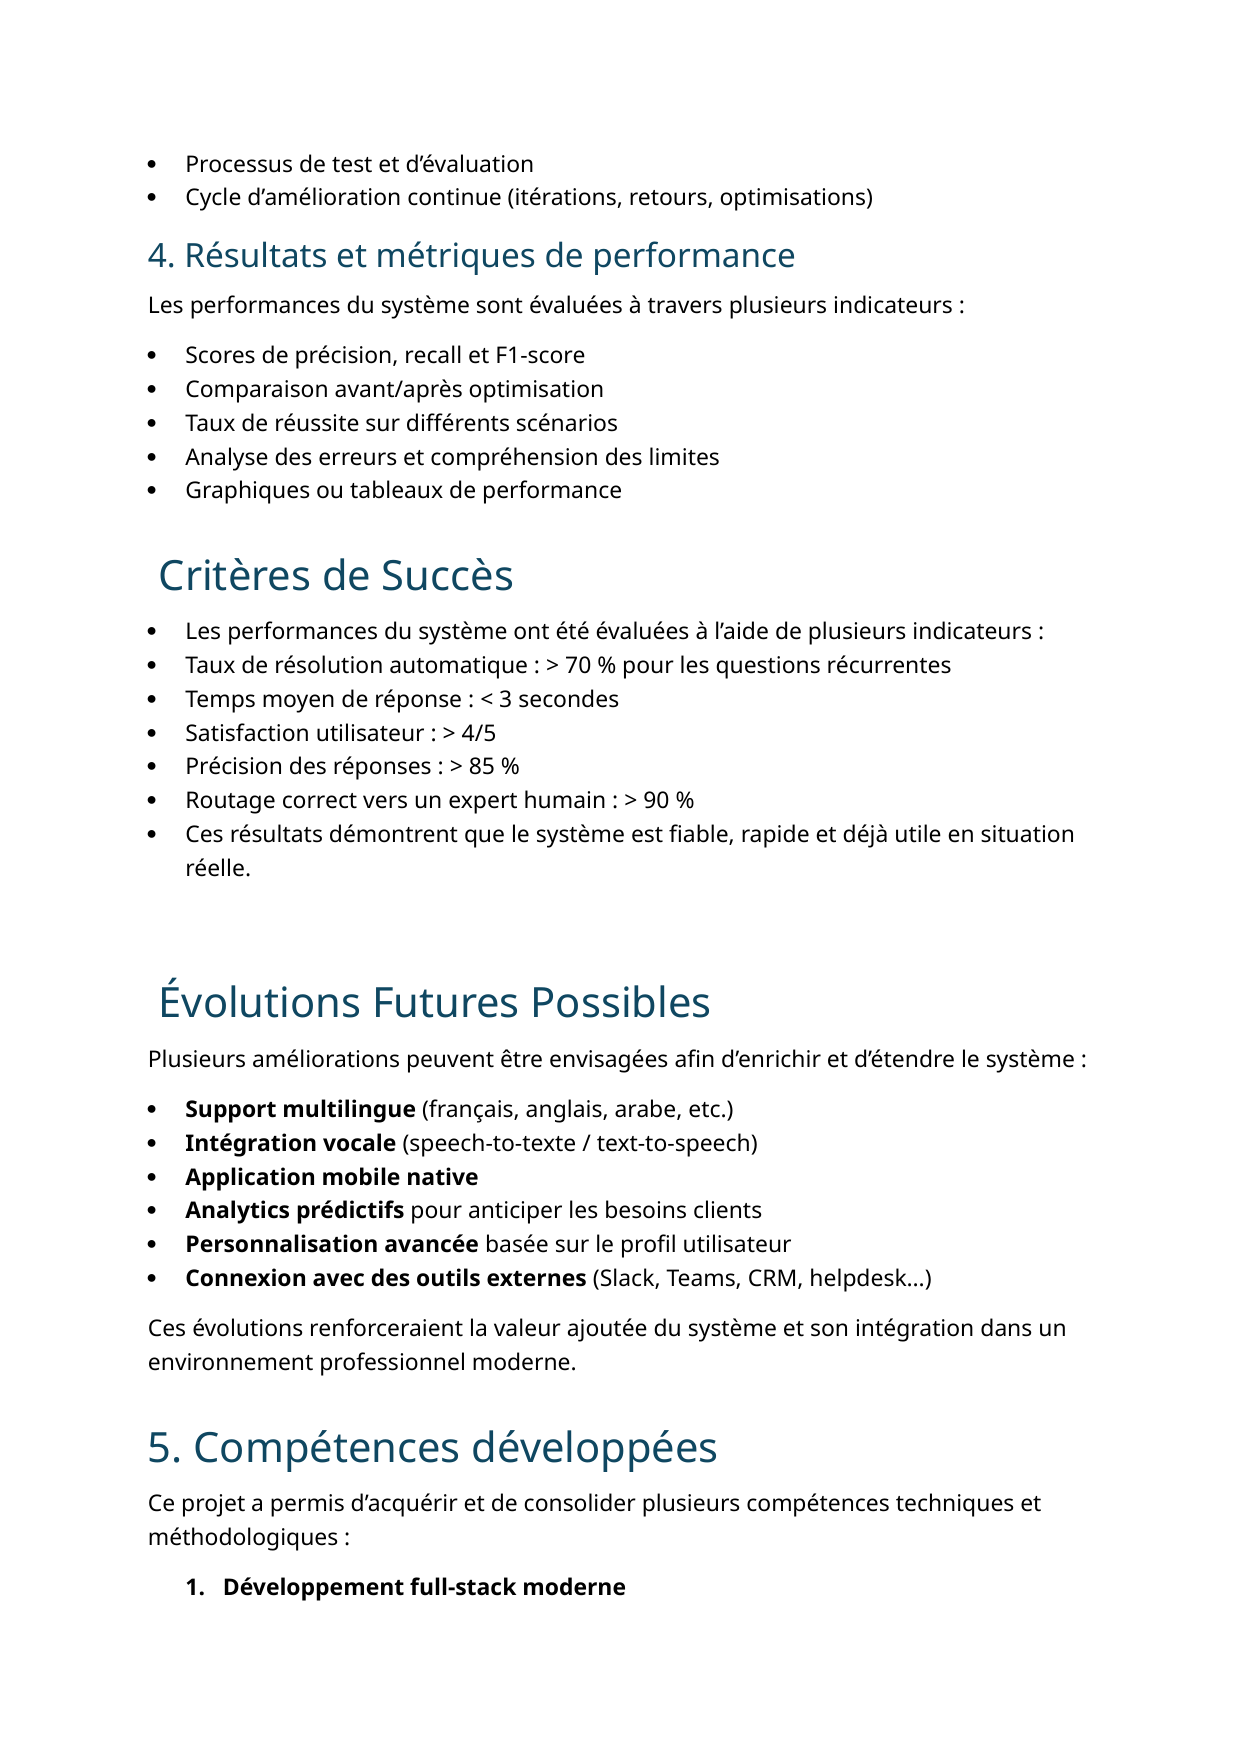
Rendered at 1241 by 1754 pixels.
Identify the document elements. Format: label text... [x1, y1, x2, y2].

list Développement full-stack moderne [185, 1571, 1093, 1602]
subtitle 4. Résultats et métriques de performance [148, 232, 1093, 277]
text Plusieurs améliorations peuvent être envisagées afin d’enrichir et d’étendre le système : [148, 1043, 1093, 1074]
list Cycle d’amélioration continue (itérations, retours, optimisations) [148, 181, 1093, 213]
list Personnalisation avancée basée sur le profil utilisateur [148, 1228, 1093, 1259]
subtitle Évolutions Futures Possibles [148, 973, 1093, 1030]
list Comparaison avant/après optimisation [148, 373, 1093, 404]
list Connexion avec des outils externes (Slack, Teams, CRM, helpdesk…) [148, 1262, 1093, 1293]
list Taux de réussite sur différents scénarios [148, 407, 1093, 438]
list Précision des réponses : > 85 % [148, 750, 1093, 782]
list Ces résultats démontrent que le système est fiable, rapide et déjà utile en situation réelle. [148, 818, 1093, 883]
list Les performances du système ont été évaluées à l’aide de plusieurs indicateurs : [148, 615, 1093, 647]
list Analytics prédictifs pour anticiper les besoins clients [148, 1194, 1093, 1226]
list Temps moyen de réponse : < 3 secondes [148, 683, 1093, 714]
list Satisfaction utilisateur : > 4/5 [148, 717, 1093, 748]
text Les performances du système sont évaluées à travers plusieurs indicateurs : [148, 289, 1093, 320]
text Ces évolutions renforceraient la valeur ajoutée du système et son intégration dans un environnement professionnel moderne. [148, 1312, 1093, 1377]
list Analyse des erreurs et compréhension des limites [148, 441, 1093, 472]
subtitle 5. Compétences développées [148, 1417, 1093, 1474]
list Application mobile native [148, 1161, 1093, 1192]
text Ce projet a permis d’acquérir et de consolider plusieurs compétences techniques et méthodologiques : [148, 1487, 1093, 1552]
list Graphiques ou tableaux de performance [148, 474, 1093, 506]
list Processus de test et d’évaluation [148, 148, 1093, 179]
list Support multilingue (français, anglais, arabe, etc.) [148, 1093, 1093, 1124]
list Intégration vocale (speech-to-texte / text-to-speech) [148, 1127, 1093, 1158]
subtitle Critères de Succès [148, 546, 1093, 602]
list Scores de précision, recall et F1-score [148, 339, 1093, 371]
list Taux de résolution automatique : > 70 % pour les questions récurrentes [148, 649, 1093, 680]
list Routage correct vers un expert humain : > 90 % [148, 784, 1093, 815]
